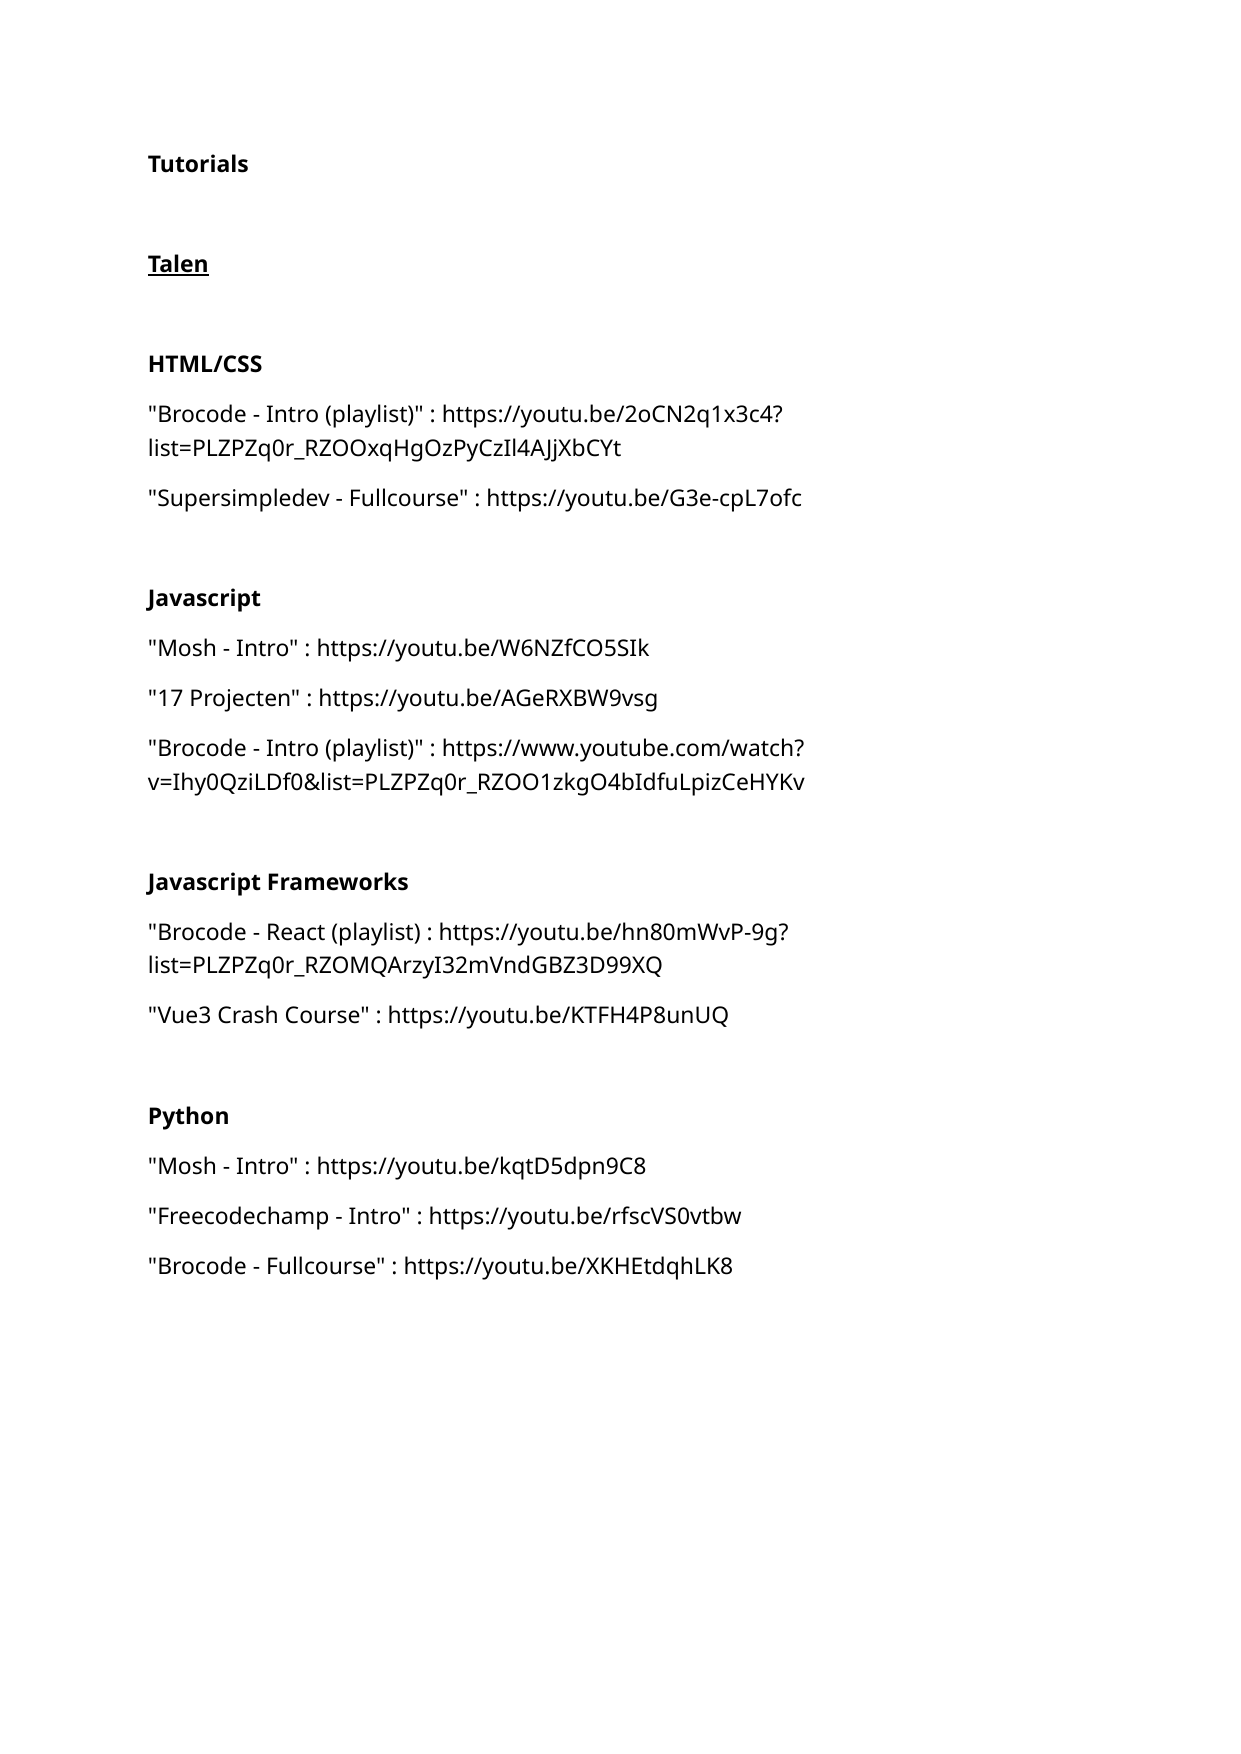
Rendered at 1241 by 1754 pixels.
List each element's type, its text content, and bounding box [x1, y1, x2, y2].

text "Brocode - React (playlist) : https://youtu.be/hn80mWvP-9g?list=PLZPZq0r_RZOMQArzyI32mVndGBZ3D99XQ [148, 916, 1093, 981]
text "Brocode - Fullcourse" : https://youtu.be/XKHEtdqhLK8 [148, 1250, 1093, 1281]
text Javascript [148, 582, 1093, 613]
text Talen [148, 248, 1093, 279]
text "Mosh - Intro" : https://youtu.be/kqtD5dpn9C8 [148, 1150, 1093, 1181]
text "Supersimpledev - Fullcourse" : https://youtu.be/G3e-cpL7ofc [148, 482, 1093, 513]
text "Vue3 Crash Course" : https://youtu.be/KTFH4P8unUQ [148, 999, 1093, 1031]
text Python [148, 1100, 1093, 1131]
text "17 Projecten" : https://youtu.be/AGeRXBW9vsg [148, 682, 1093, 713]
text Javascript Frameworks [148, 866, 1093, 897]
text "Brocode - Intro (playlist)" : https://www.youtube.com/watch?v=Ihy0QziLDf0&list=PLZPZq0r_RZOO1zkgO4bIdfuLpizCeHYKv [148, 732, 1093, 797]
text Tutorials [148, 148, 1093, 179]
text "Brocode - Intro (playlist)" : https://youtu.be/2oCN2q1x3c4?list=PLZPZq0r_RZOOxqHgOzPyCzIl4AJjXbCYt [148, 398, 1093, 463]
text HTML/CSS [148, 348, 1093, 379]
text "Freecodechamp - Intro" : https://youtu.be/rfscVS0vtbw [148, 1200, 1093, 1231]
text "Mosh - Intro" : https://youtu.be/W6NZfCO5SIk [148, 632, 1093, 663]
